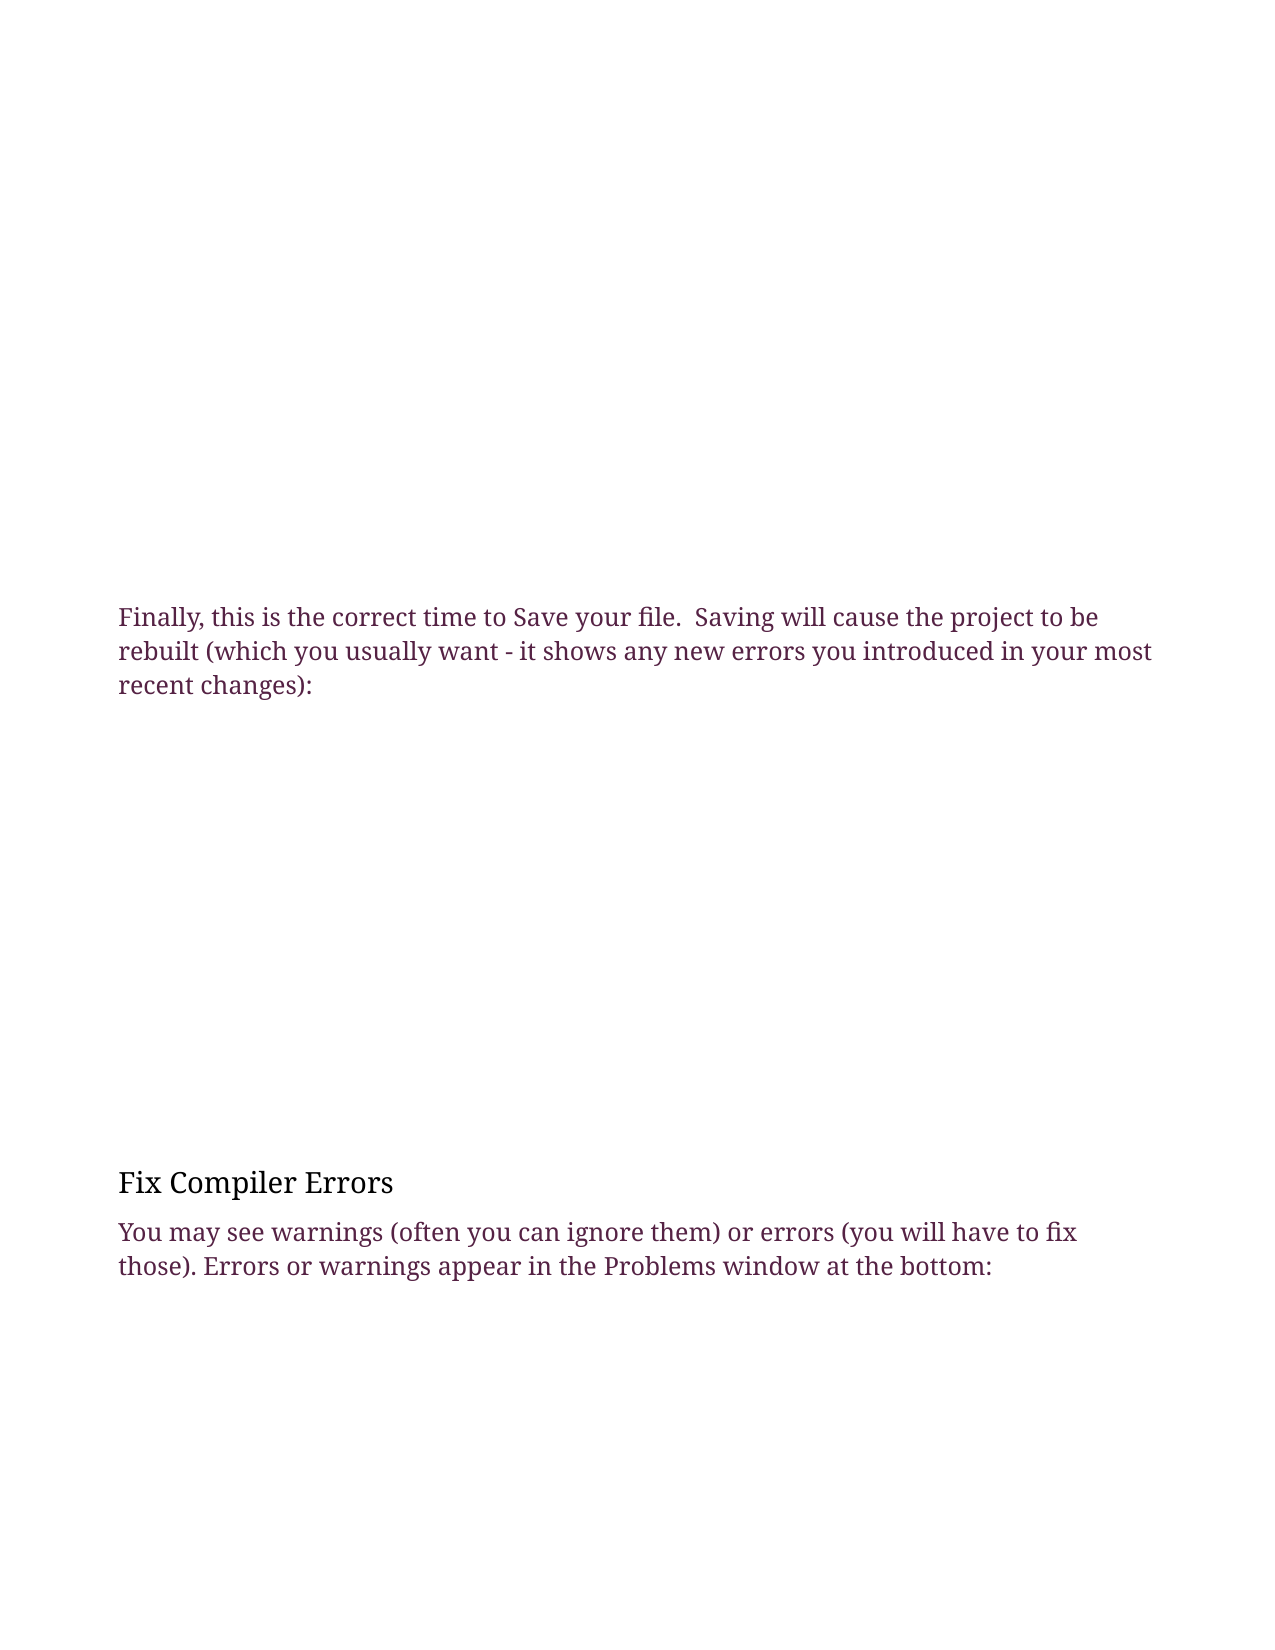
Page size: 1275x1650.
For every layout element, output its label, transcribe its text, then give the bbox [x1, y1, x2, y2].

text You may see warnings (often you can ignore them) or errors (you will have to fix those). Errors or warnings appear in the Problems window at the bottom: [118, 1215, 1157, 1283]
subtitle Fix Compiler Errors [118, 1162, 1157, 1202]
text Finally, this is the correct time to Save your file. Saving will cause the project to be rebuilt (which you usually want - it shows any new errors you introduced in your most recent changes): [118, 599, 1157, 702]
